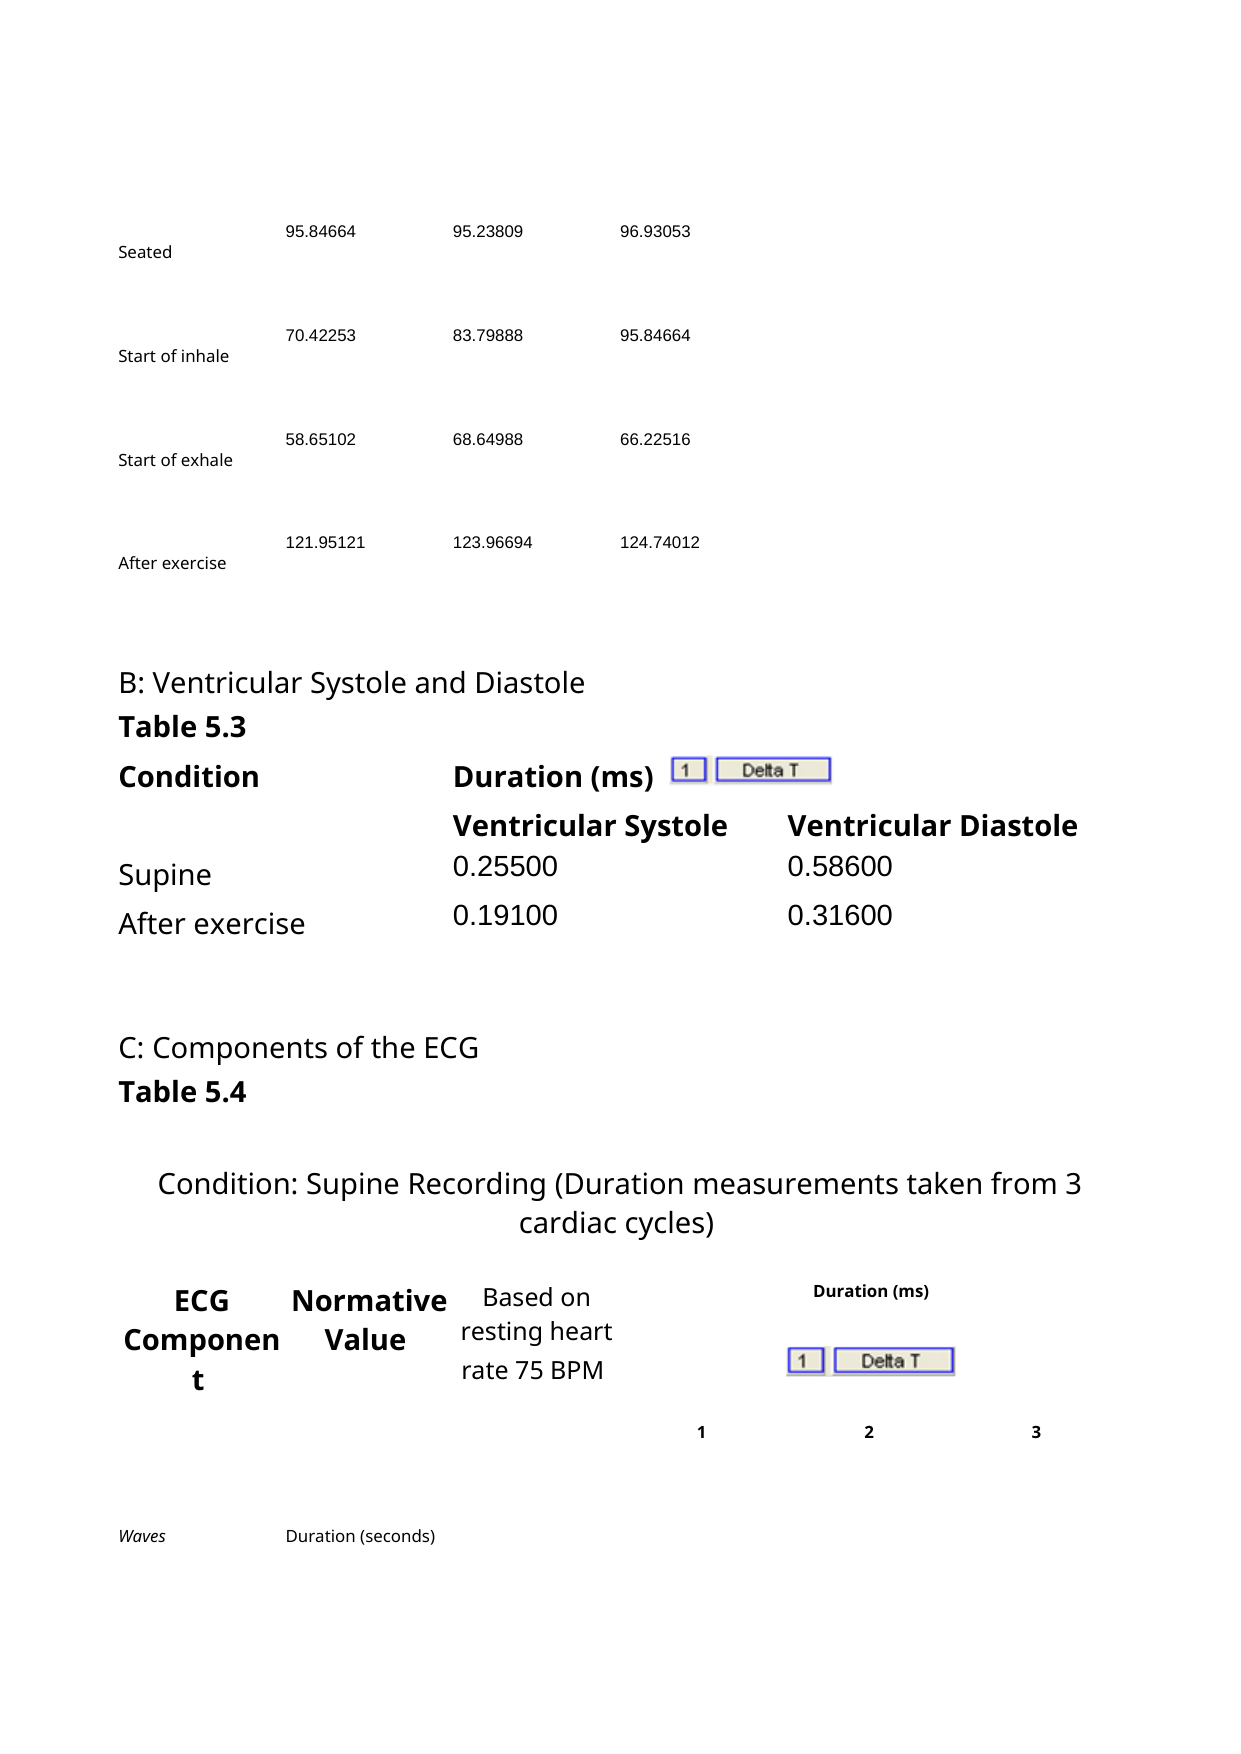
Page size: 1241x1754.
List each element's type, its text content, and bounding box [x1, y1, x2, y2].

text B: Ventricular Systole and Diastole [118, 662, 1122, 702]
table_cell Ventricular Diastole [788, 800, 1122, 849]
table_cell Start of exhale [118, 429, 285, 533]
table_cell [453, 1505, 620, 1609]
table_cell [620, 118, 787, 222]
table_header Condition: Supine Recording (Duration measurements taken from 3 cardiac cycles) [118, 1144, 1122, 1261]
table_cell Ventricular Systole [453, 800, 787, 849]
table_cell [118, 118, 285, 222]
table_cell 124.74012 [620, 533, 787, 637]
table_cell 0.58600 [788, 849, 1122, 898]
table_cell 0.25500 [453, 849, 787, 898]
table_cell 121.95121 [285, 533, 453, 637]
table_cell 95.23809 [453, 222, 620, 326]
table_cell [788, 118, 955, 222]
table_cell 1 [620, 1402, 787, 1505]
table_cell [955, 429, 1122, 533]
table_cell [788, 533, 955, 637]
text Table 5.4 [118, 1071, 1122, 1111]
table_cell Normative Value [285, 1261, 453, 1505]
table_cell Supine [118, 849, 453, 898]
table_cell 123.96694 [453, 533, 620, 637]
table_cell 68.64988 [453, 429, 620, 533]
table_cell [453, 118, 620, 222]
table_cell 66.22516 [620, 429, 787, 533]
text C: Components of the ECG [118, 1027, 1122, 1067]
table_cell 95.84664 [285, 222, 453, 326]
table_cell 2 [788, 1402, 955, 1505]
picture [786, 1346, 957, 1378]
table_cell [788, 429, 955, 533]
table_cell Seated [118, 222, 285, 326]
table_cell Duration (ms) [620, 1261, 1122, 1402]
table_cell 96.93053 [620, 222, 787, 326]
table_cell ECG Component [118, 1261, 285, 1505]
table_cell Waves [118, 1505, 285, 1609]
table_cell 58.65102 [285, 429, 453, 533]
table_cell Duration (seconds) [285, 1505, 453, 1609]
table_cell [955, 118, 1122, 222]
table_cell After exercise [118, 533, 285, 637]
table_cell [955, 1505, 1122, 1609]
table_cell [788, 326, 955, 429]
table_header Condition [118, 751, 453, 849]
table_cell 0.31600 [788, 899, 1122, 947]
table_cell [285, 118, 453, 222]
table_cell [955, 533, 1122, 637]
table_cell [955, 222, 1122, 326]
table_cell 95.84664 [620, 326, 787, 429]
table_cell After exercise [118, 899, 453, 947]
table_cell [955, 326, 1122, 429]
picture [668, 755, 835, 787]
table_cell 70.42253 [285, 326, 453, 429]
text Table 5.3 [118, 707, 1122, 746]
table_cell [620, 1505, 787, 1609]
table_cell Start of inhale [118, 326, 285, 429]
table_cell 3 [955, 1402, 1122, 1505]
table_cell Based on resting heart rate 75 BPM [453, 1261, 620, 1505]
table_cell 0.19100 [453, 899, 787, 947]
table_cell 83.79888 [453, 326, 620, 429]
table_header Duration (ms) [453, 751, 1122, 800]
table_cell [788, 222, 955, 326]
table_cell [788, 1505, 955, 1609]
